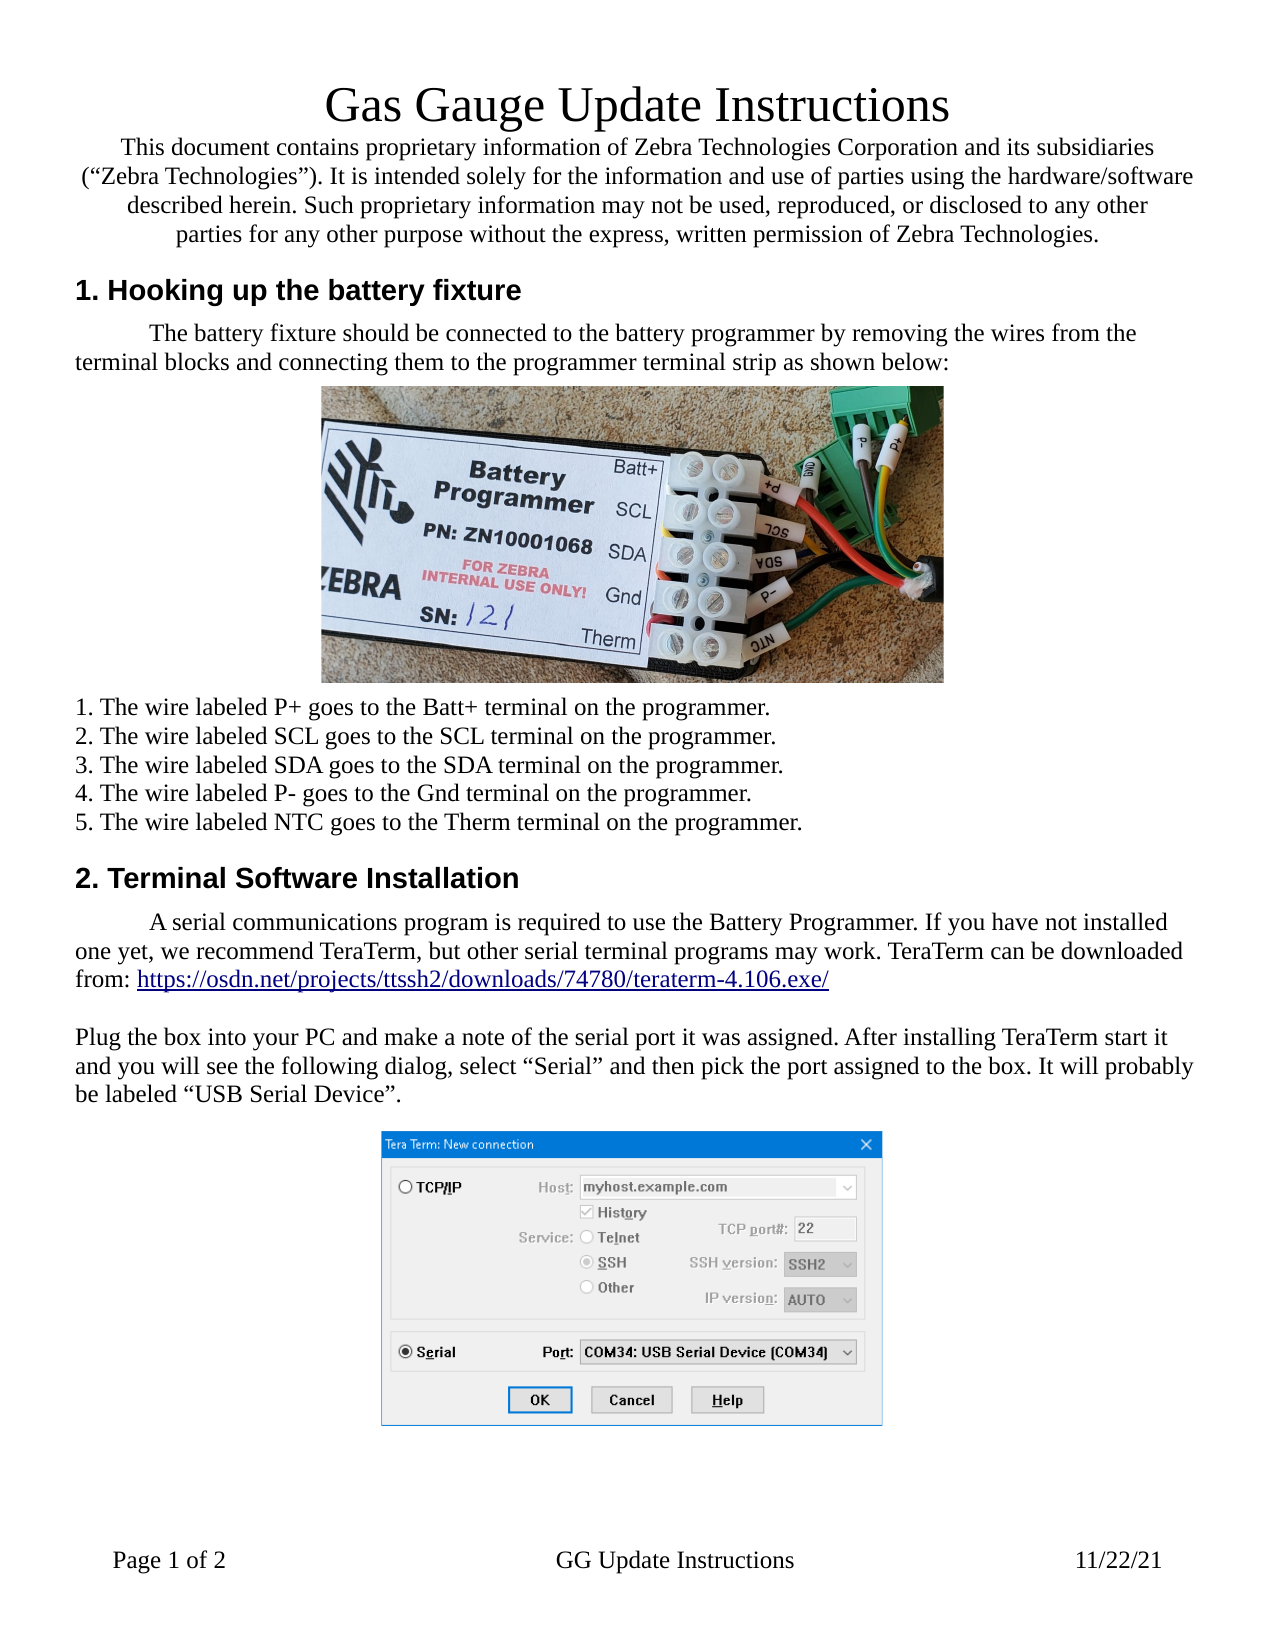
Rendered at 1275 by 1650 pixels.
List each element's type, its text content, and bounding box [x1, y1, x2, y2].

subtitle 2. Terminal Software Installation [75, 861, 1200, 894]
subtitle 1. Hooking up the battery fixture [75, 272, 1200, 306]
subtitle The battery fixture should be connected to the battery programmer by removing the wires from the terminal blocks and connecting them to the programmer terminal strip as shown below: [75, 318, 1200, 376]
subtitle Gas Gauge Update Instructions [75, 75, 1200, 132]
subtitle 5. The wire labeled NTC goes to the Therm terminal on the programmer. [75, 807, 1200, 836]
subtitle 4. The wire labeled P- goes to the Gnd terminal on the programmer. [75, 778, 1200, 807]
subtitle 2. The wire labeled SCL goes to the SCL terminal on the programmer. [75, 721, 1200, 750]
subtitle Plug the box into your PC and make a note of the serial port it was assigned. After installing TeraTerm start it and you will see the following dialog, select “Serial” and then pick the port assigned to the box. It will probably be labeled “USB Serial Device”. [75, 1022, 1200, 1108]
subtitle described herein. Such proprietary information may not be used, reproduced, or disclosed to any other [75, 190, 1200, 219]
subtitle This document contains proprietary information of Zebra Technologies Corporation and its subsidiaries [75, 132, 1200, 161]
subtitle parties for any other purpose without the express, written permission of Zebra Technologies. [75, 219, 1200, 247]
subtitle 1. The wire labeled P+ goes to the Batt+ terminal on the programmer. [75, 692, 1200, 721]
picture [321, 386, 944, 683]
subtitle 3. The wire labeled SDA goes to the SDA terminal on the programmer. [75, 750, 1200, 778]
subtitle (“Zebra Technologies”). It is intended solely for the information and use of parties using the hardware/software [75, 161, 1200, 190]
picture [381, 1131, 883, 1426]
subtitle A serial communications program is required to use the Battery Programmer. If you have not installed one yet, we recommend TeraTerm, but other serial terminal programs may work. TeraTerm can be downloaded from: https://osdn.net/projects/ttssh2/downloads/74780/teraterm-4.106.exe/ [75, 907, 1200, 993]
